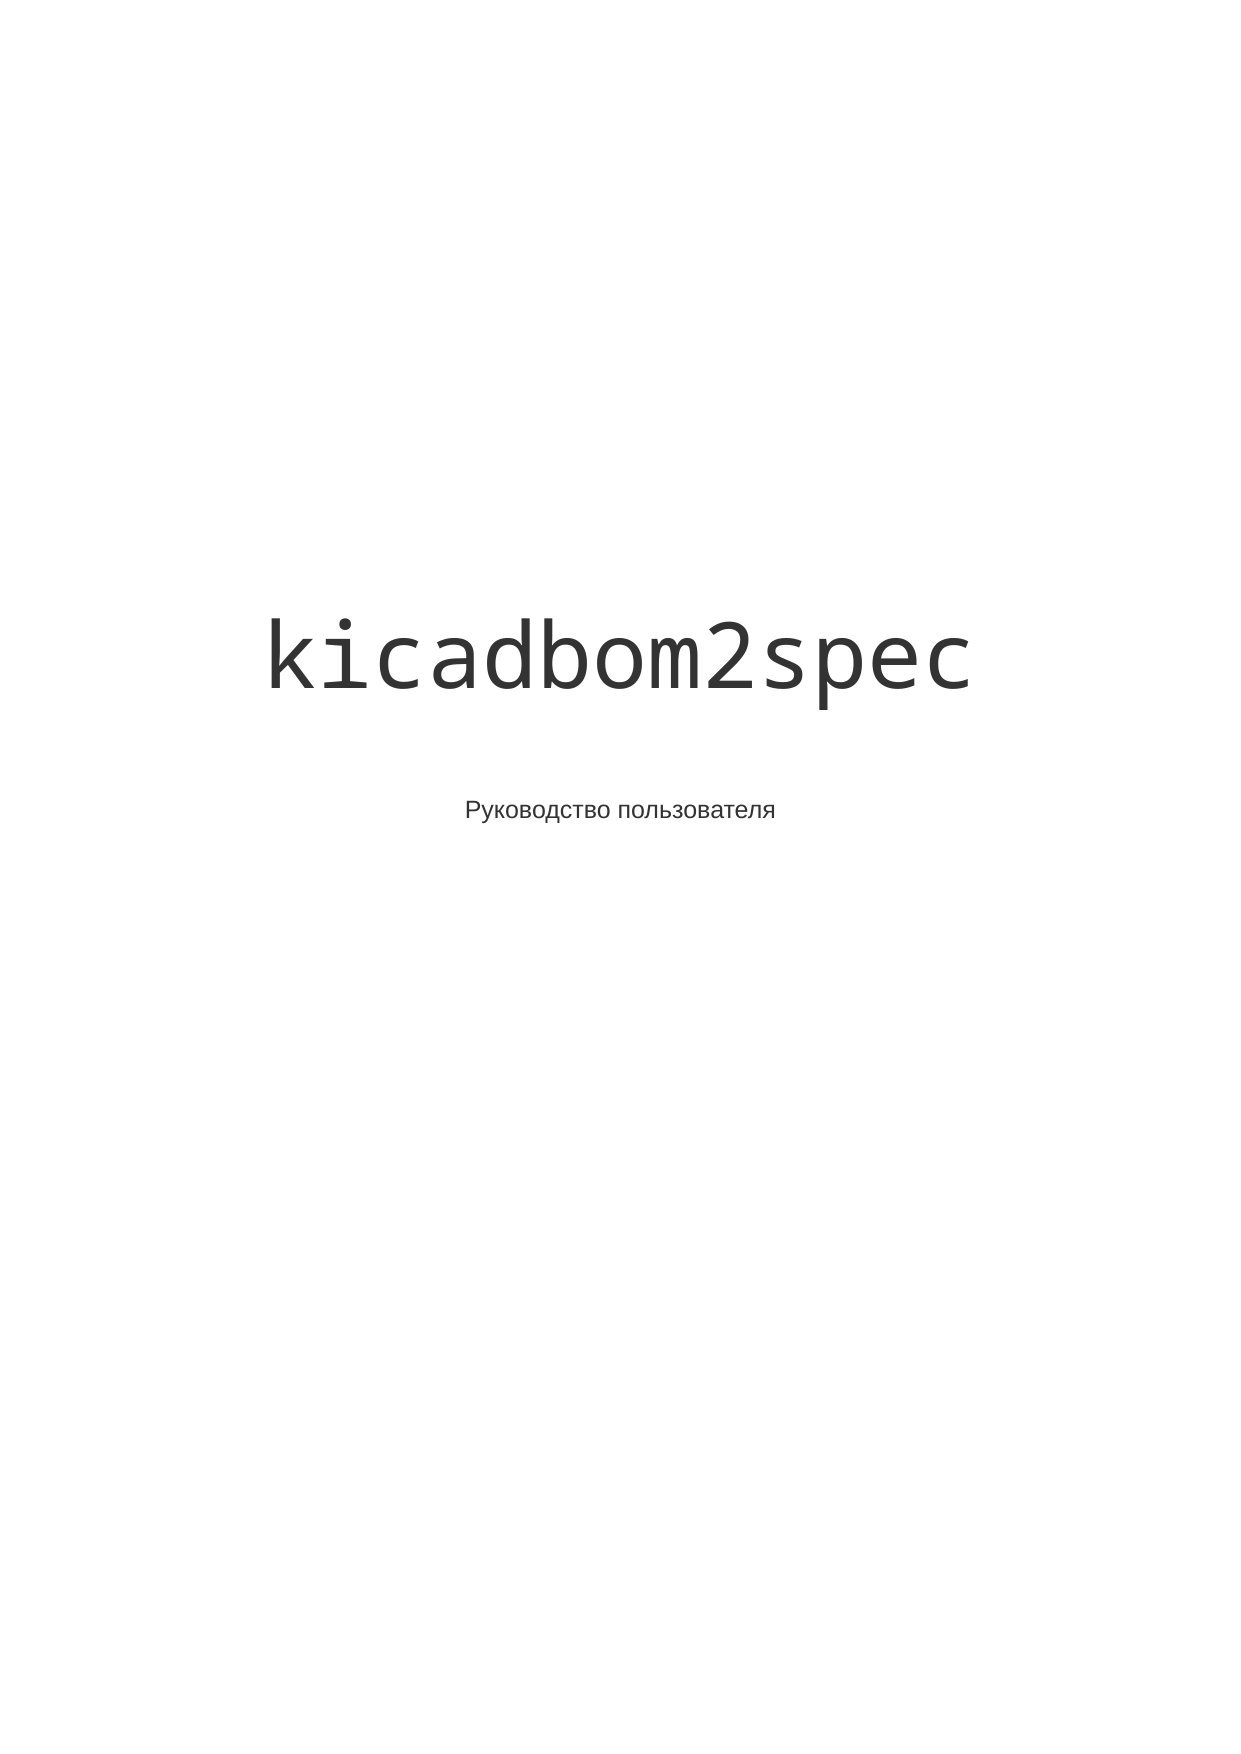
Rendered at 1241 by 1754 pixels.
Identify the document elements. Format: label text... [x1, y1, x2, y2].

text kicadbom2spec [59, 591, 1181, 715]
text Руководство пользователя [59, 796, 1181, 824]
